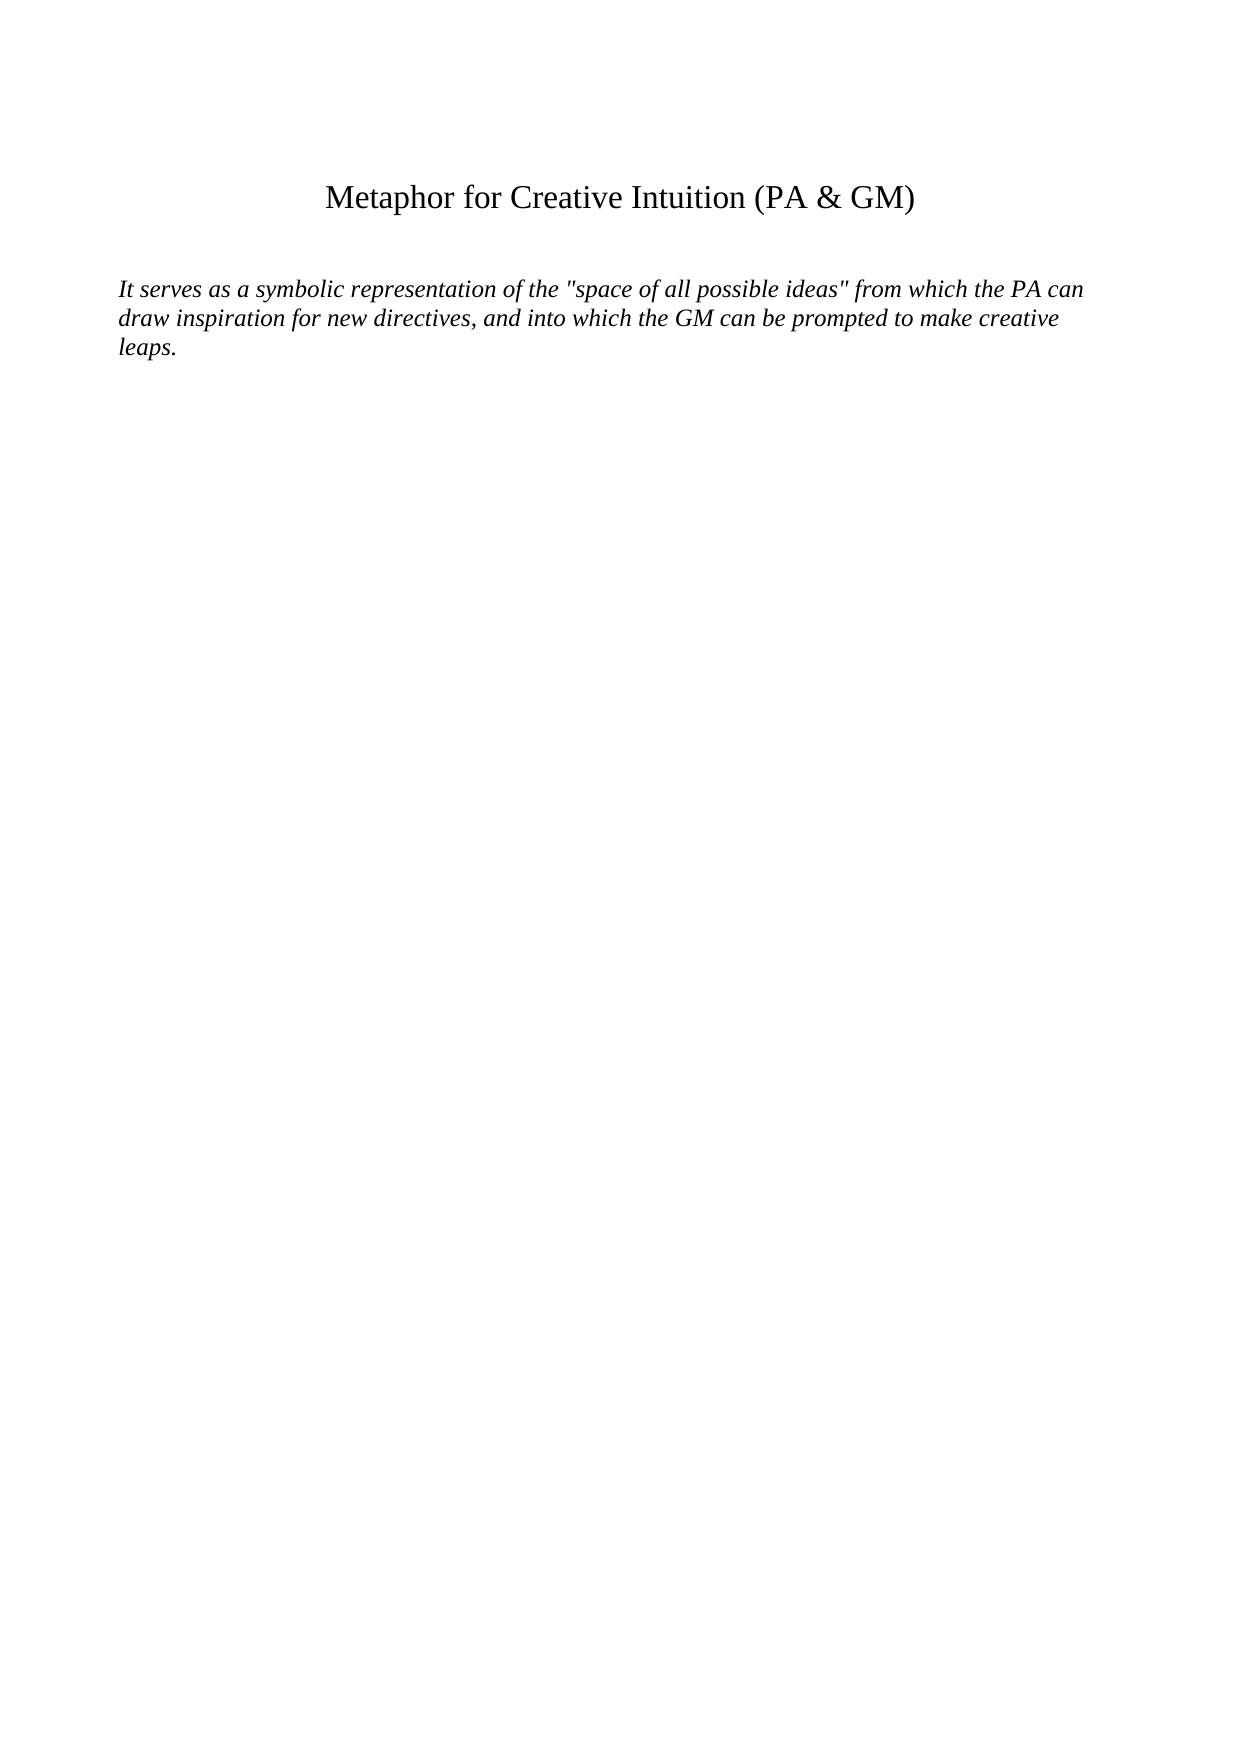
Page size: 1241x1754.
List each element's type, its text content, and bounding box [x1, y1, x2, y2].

subtitle Metaphor for Creative Intuition (PA & GM) [118, 177, 1122, 216]
text It serves as a symbolic representation of the "space of all possible ideas" from which the PA can draw inspiration for new directives, and into which the GM can be prompted to make creative leaps. [118, 274, 1122, 361]
